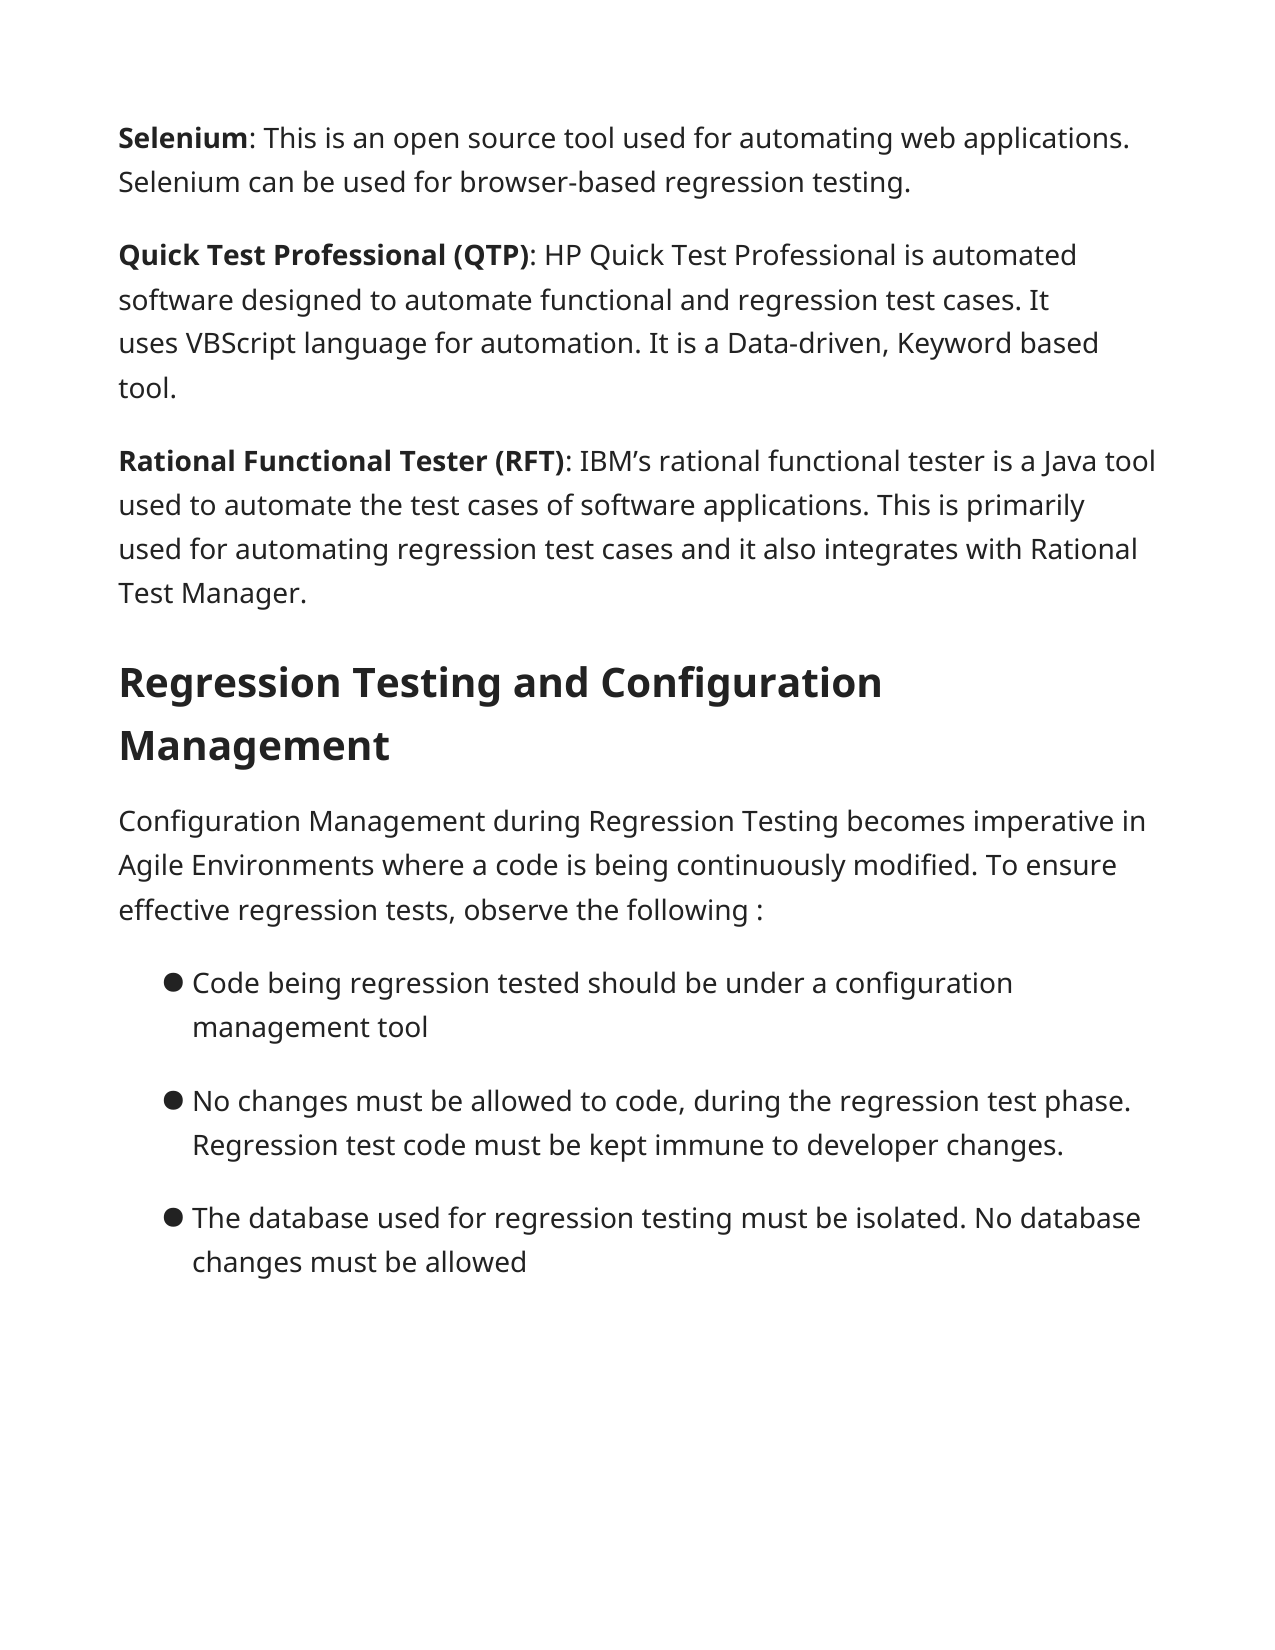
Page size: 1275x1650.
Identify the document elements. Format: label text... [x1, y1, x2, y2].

list Code being regression tested should be under a configuration management tool [162, 963, 1157, 1046]
text Configuration Management during Regression Testing becomes imperative in Agile Environments where a code is being continuously modified. To ensure effective regression tests, observe the following : [118, 802, 1157, 928]
text Selenium: This is an open source tool used for automating web applications. Selenium can be used for browser-based regression testing. [118, 118, 1157, 201]
subtitle Regression Testing and Configuration Management [118, 647, 1157, 772]
text Quick Test Professional (QTP): HP Quick Test Professional is automated software designed to automate functional and regression test cases. It uses VBScript language for automation. It is a Data-driven, Keyword based tool. [118, 236, 1157, 406]
text Rational Functional Tester (RFT): IBM’s rational functional tester is a Java tool used to automate the test cases of software applications. This is primarily used for automating regression test cases and it also integrates with Rational Test Manager. [118, 441, 1157, 612]
list No changes must be allowed to code, during the regression test phase. Regression test code must be kept immune to developer changes. [162, 1081, 1157, 1163]
list The database used for regression testing must be isolated. No database changes must be allowed [162, 1198, 1157, 1281]
